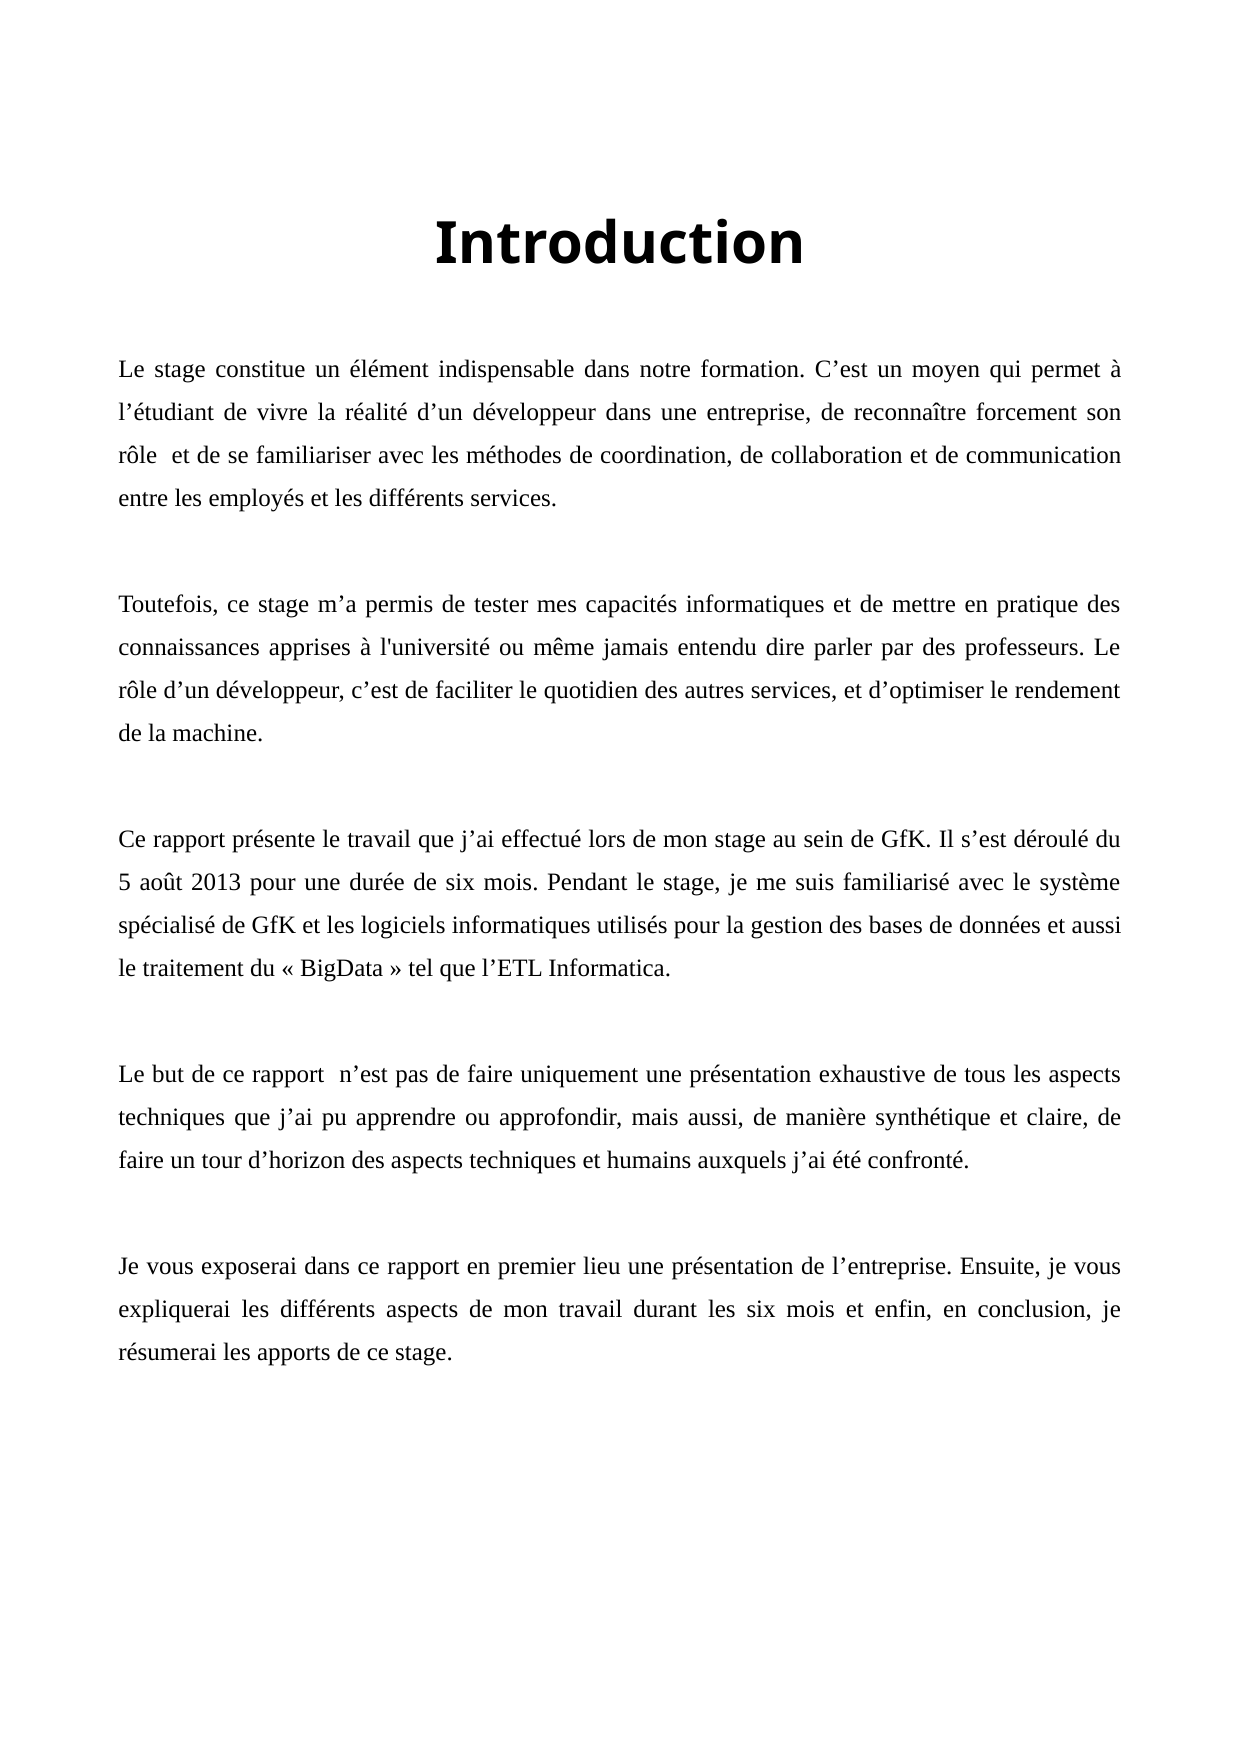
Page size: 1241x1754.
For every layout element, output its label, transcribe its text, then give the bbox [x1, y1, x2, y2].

text Ce rapport présente le travail que j’ai effectué lors de mon stage au sein de GfK. Il s’est déroulé du 5 août 2013 pour une durée de six mois. Pendant le stage, je me suis familiarisé avec le système spécialisé de GfK et les logiciels informatiques utilisés pour la gestion des bases de données et aussi le traitement du « BigData » tel que l’ETL Informatica. [118, 824, 1122, 982]
text Toutefois, ce stage m’a permis de tester mes capacités informatiques et de mettre en pratique des connaissances apprises à l'université ou même jamais entendu dire parler par des professeurs. Le rôle d’un développeur, c’est de faciliter le quotidien des autres services, et d’optimiser le rendement de la machine. [118, 589, 1122, 747]
text Le but de ce rapport n’est pas de faire uniquement une présentation exhaustive de tous les aspects techniques que j’ai pu apprendre ou approfondir, mais aussi, de manière synthétique et claire, de faire un tour d’horizon des aspects techniques et humains auxquels j’ai été confronté. [118, 1059, 1122, 1174]
text Le stage constitue un élément indispensable dans notre formation. C’est un moyen qui permet à l’étudiant de vivre la réalité d’un développeur dans une entreprise, de reconnaître forcement son rôle et de se familiariser avec les méthodes de coordination, de collaboration et de communication entre les employés et les différents services. [118, 354, 1122, 512]
text Je vous exposerai dans ce rapport en premier lieu une présentation de l’entreprise. Ensuite, je vous expliquerai les différents aspects de mon travail durant les six mois et enfin, en conclusion, je résumerai les apports de ce stage. [118, 1251, 1122, 1366]
text Introduction [118, 201, 1122, 281]
